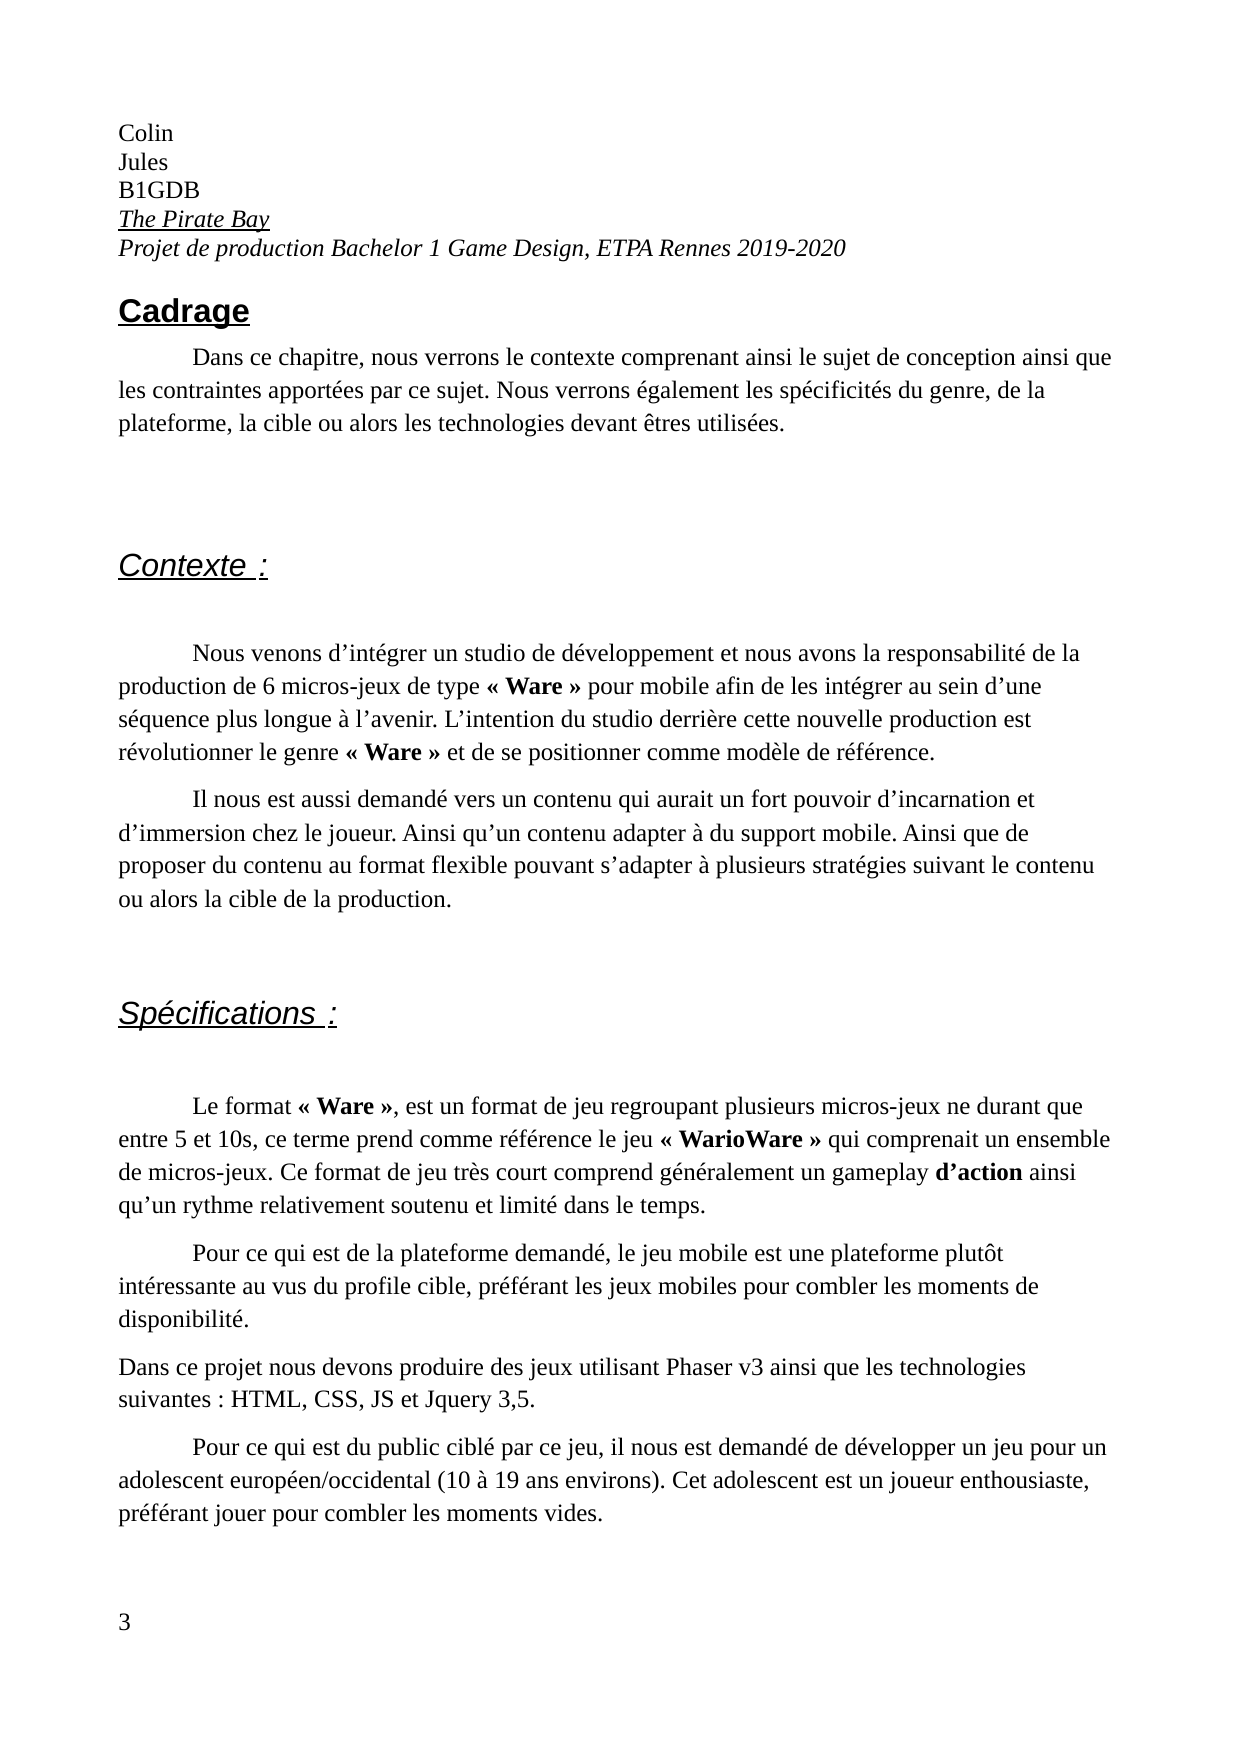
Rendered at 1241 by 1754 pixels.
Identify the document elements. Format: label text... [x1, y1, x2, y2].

text Dans ce chapitre, nous verrons le contexte comprenant ainsi le sujet de conception ainsi que les contraintes apportées par ce sujet. Nous verrons également les spécificités du genre, de la plateforme, la cible ou alors les technologies devant êtres utilisées. [118, 342, 1122, 436]
text Nous venons d’intégrer un studio de développement et nous avons la responsabilité de la production de 6 micros-jeux de type « Ware » pour mobile afin de les intégrer au sein d’une séquence plus longue à l’avenir. L’intention du studio derrière cette nouvelle production est révolutionner le genre « Ware » et de se positionner comme modèle de référence. [118, 638, 1122, 766]
text Pour ce qui est du public ciblé par ce jeu, il nous est demandé de développer un jeu pour un adolescent européen/occidental (10 à 19 ans environs). Cet adolescent est un joueur enthousiaste, préférant jouer pour combler les moments vides. [118, 1432, 1122, 1527]
subtitle Spécifications : [118, 994, 1122, 1031]
subtitle Cadrage [118, 291, 1122, 329]
text Dans ce projet nous devons produire des jeux utilisant Phaser v3 ainsi que les technologies suivantes : HTML, CSS, JS et Jquery 3,5. [118, 1352, 1122, 1413]
subtitle Contexte : [118, 546, 1122, 583]
text Il nous est aussi demandé vers un contenu qui aurait un fort pouvoir d’incarnation et d’immersion chez le joueur. Ainsi qu’un contenu adapter à du support mobile. Ainsi que de proposer du contenu au format flexible pouvant s’adapter à plusieurs stratégies suivant le contenu ou alors la cible de la production. [118, 784, 1122, 912]
text Pour ce qui est de la plateforme demandé, le jeu mobile est une plateforme plutôt intéressante au vus du profile cible, préférant les jeux mobiles pour combler les moments de disponibilité. [118, 1238, 1122, 1333]
text Le format « Ware », est un format de jeu regroupant plusieurs micros-jeux ne durant que entre 5 et 10s, ce terme prend comme référence le jeu « WarioWare » qui comprenait un ensemble de micros-jeux. Ce format de jeu très court comprend généralement un gameplay d’action ainsi qu’un rythme relativement soutenu et limité dans le temps. [118, 1091, 1122, 1219]
